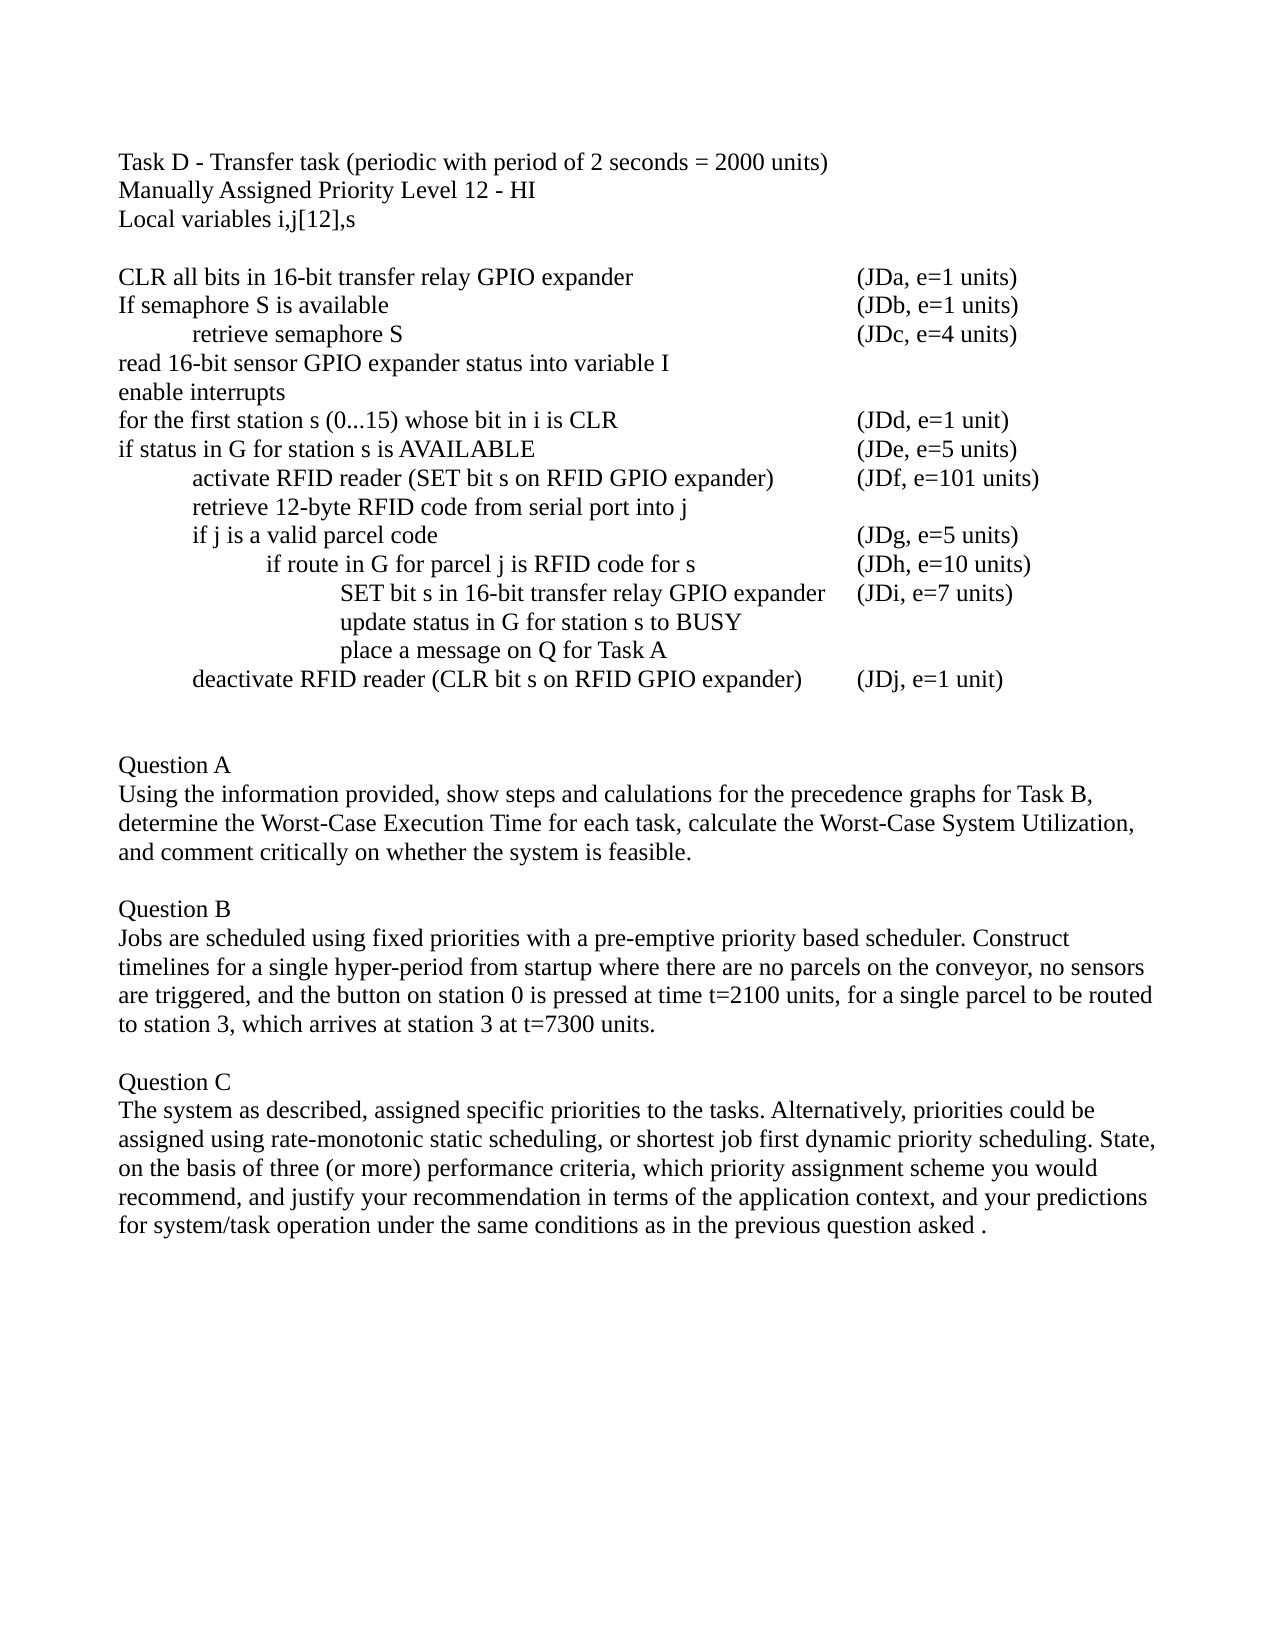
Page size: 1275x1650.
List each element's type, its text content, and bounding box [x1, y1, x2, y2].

text to station 3, which arrives at station 3 at t=7300 units. [118, 1009, 1157, 1038]
text for the first station s (0...15) whose bit in i is CLR (JDd, e=1 unit) [118, 406, 1157, 434]
text deactivate RFID reader (CLR bit s on RFID GPIO expander) (JDj, e=1 unit) [118, 664, 1157, 693]
text Jobs are scheduled using fixed priorities with a pre-emptive priority based scheduler. Construct timelines for a single hyper-period from startup where there are no parcels on the conveyor, no sensors are triggered, and the button on station 0 is pressed at time t=2100 units, for a single parcel to be routed [118, 923, 1157, 1009]
text Question A [118, 751, 1157, 779]
text If semaphore S is available (JDb, e=1 units) [118, 291, 1157, 319]
text enable interrupts [118, 377, 1157, 406]
text retrieve 12-byte RFID code from serial port into j [118, 492, 1157, 521]
text Manually Assigned Priority Level 12 - HI [118, 176, 1157, 204]
text Local variables i,j[12],s [118, 204, 1157, 233]
text if j is a valid parcel code (JDg, e=5 units) [118, 521, 1157, 549]
text Using the information provided, show steps and calulations for the precedence graphs for Task B, determine the Worst-Case Execution Time for each task, calculate the Worst-Case System Utilization, and comment critically on whether the system is feasible. [118, 779, 1157, 866]
text read 16-bit sensor GPIO expander status into variable I [118, 348, 1157, 377]
text if route in G for parcel j is RFID code for s (JDh, e=10 units) [118, 549, 1157, 578]
text update status in G for station s to BUSY [118, 607, 1157, 636]
text CLR all bits in 16-bit transfer relay GPIO expander (JDa, e=1 units) [118, 262, 1157, 291]
text Question B [118, 894, 1157, 923]
text if status in G for station s is AVAILABLE (JDe, e=5 units) [118, 434, 1157, 463]
text retrieve semaphore S (JDc, e=4 units) [118, 319, 1157, 348]
text SET bit s in 16-bit transfer relay GPIO expander (JDi, e=7 units) [118, 578, 1157, 607]
text activate RFID reader (SET bit s on RFID GPIO expander) (JDf, e=101 units) [118, 463, 1157, 492]
text place a message on Q for Task A [118, 636, 1157, 664]
text Question C [118, 1067, 1157, 1096]
text The system as described, assigned specific priorities to the tasks. Alternatively, priorities could be assigned using rate-monotonic static scheduling, or shortest job first dynamic priority scheduling. State, on the basis of three (or more) performance criteria, which priority assignment scheme you would recommend, and justify your recommendation in terms of the application context, and your predictions for system/task operation under the same conditions as in the previous question asked . [118, 1096, 1157, 1239]
text Task D - Transfer task (periodic with period of 2 seconds = 2000 units) [118, 147, 1157, 176]
